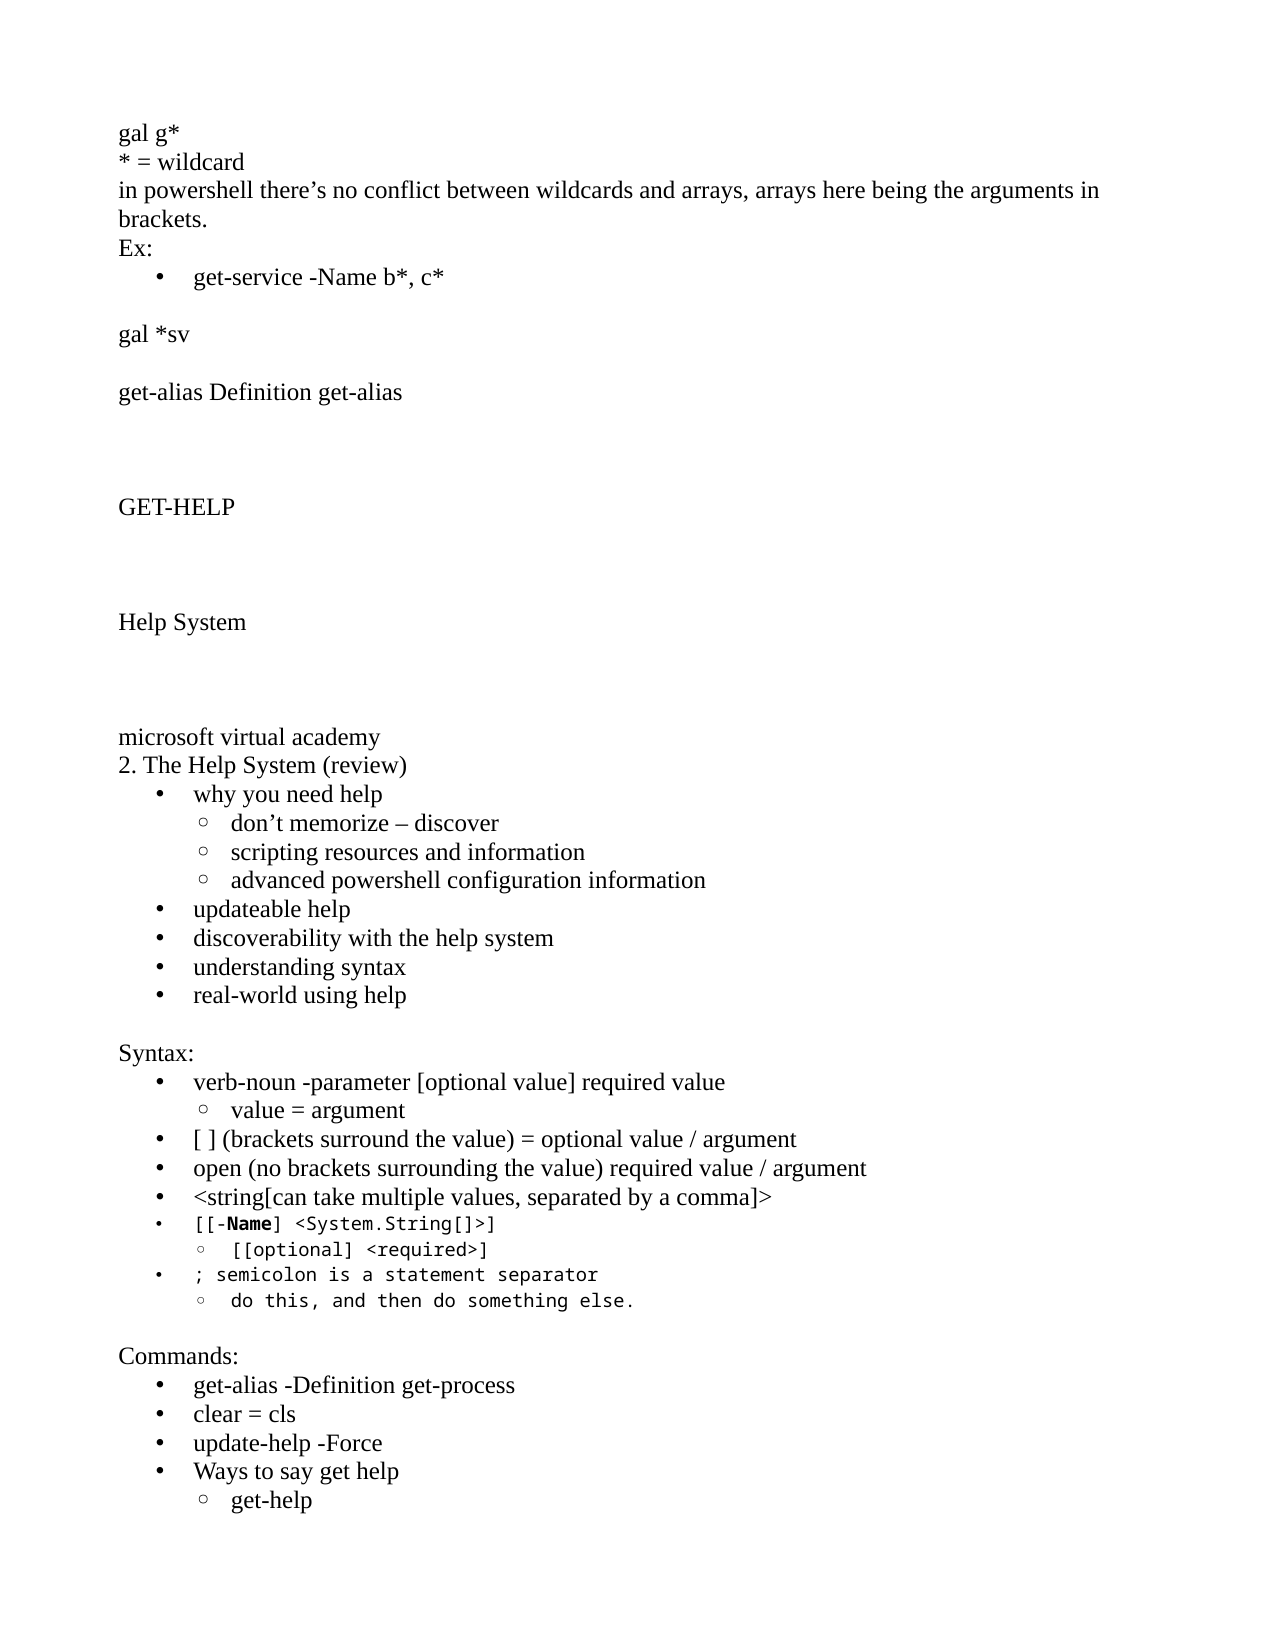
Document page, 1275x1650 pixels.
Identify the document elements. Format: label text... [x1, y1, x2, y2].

list why you need help [156, 779, 1157, 808]
text Help System [118, 607, 1157, 636]
list open (no brackets surrounding the value) required value / argument [156, 1153, 1157, 1182]
list advanced powershell configuration information [193, 866, 1157, 894]
text GET-HELP [118, 492, 1157, 521]
text microsoft virtual academy [118, 722, 1157, 751]
text get-alias Definition get-alias [118, 377, 1157, 406]
list understanding syntax [156, 952, 1157, 981]
list [[optional] <required>] [193, 1236, 1157, 1262]
text Syntax: [118, 1038, 1157, 1067]
text gal *sv [118, 319, 1157, 348]
list value = argument [193, 1096, 1157, 1124]
text 2. The Help System (review) [118, 751, 1157, 779]
list update-help -Force [156, 1428, 1157, 1456]
list scripting resources and information [193, 837, 1157, 866]
text gal g* [118, 118, 1157, 147]
text in powershell there’s no conflict between wildcards and arrays, arrays here being the arguments in brackets. [118, 176, 1157, 233]
list ; semicolon is a statement separator [156, 1262, 1157, 1287]
list [ ] (brackets surround the value) = optional value / argument [156, 1124, 1157, 1153]
list clear = cls [156, 1399, 1157, 1428]
list updateable help [156, 894, 1157, 923]
text Commands: [118, 1341, 1157, 1370]
list [[-Name] <System.String[]>] [156, 1211, 1157, 1236]
list get-help [193, 1485, 1157, 1514]
list get-service -Name b*, c* [156, 262, 1157, 291]
list real-world using help [156, 981, 1157, 1009]
list discoverability with the help system [156, 923, 1157, 952]
list <string[can take multiple values, separated by a comma]> [156, 1182, 1157, 1211]
list do this, and then do something else. [193, 1287, 1157, 1313]
list get-alias -Definition get-process [156, 1370, 1157, 1399]
list Ways to say get help [156, 1456, 1157, 1485]
list don’t memorize – discover [193, 808, 1157, 837]
text * = wildcard [118, 147, 1157, 176]
list verb-noun -parameter [optional value] required value [156, 1067, 1157, 1096]
text Ex: [118, 233, 1157, 262]
